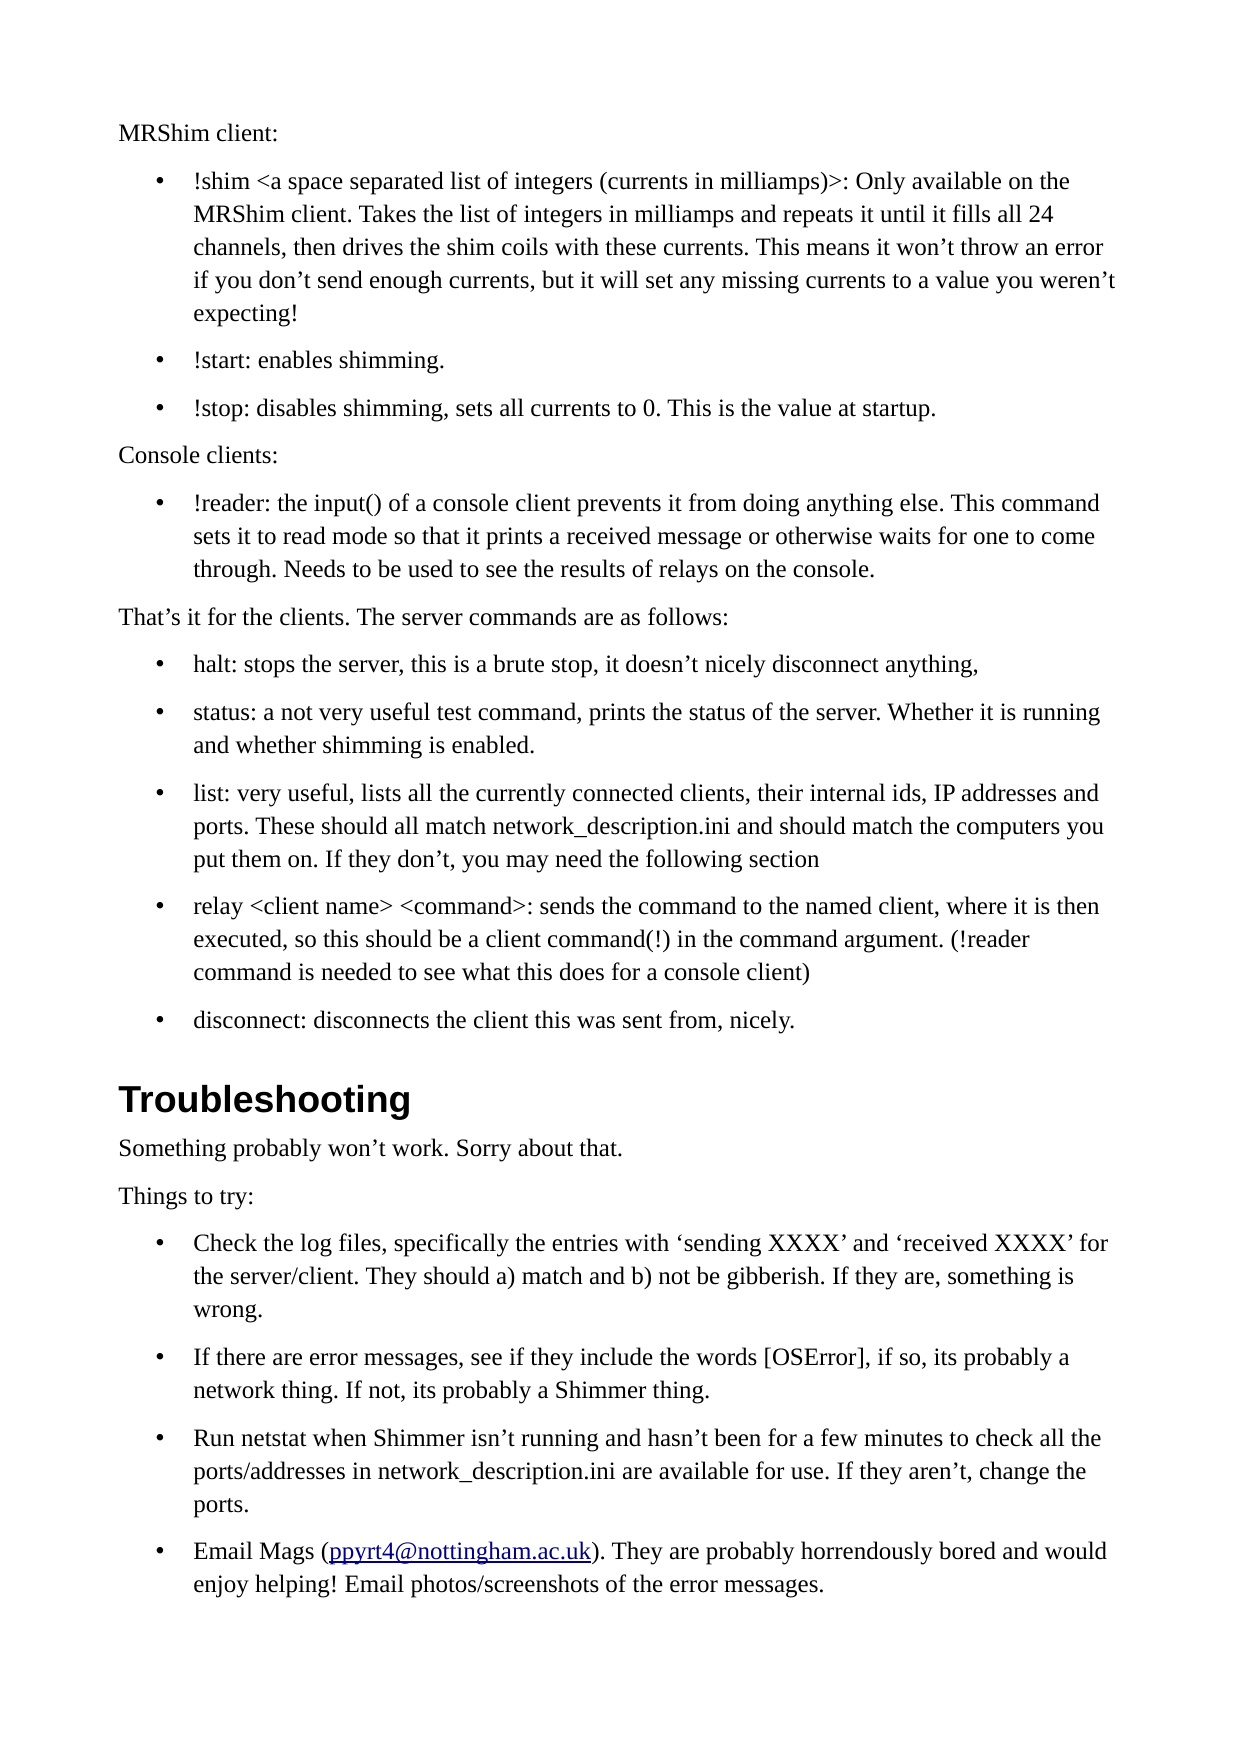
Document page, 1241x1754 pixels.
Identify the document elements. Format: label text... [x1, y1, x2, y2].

text MRShim client: [118, 118, 1122, 147]
list Check the log files, specifically the entries with ‘sending XXXX’ and ‘received XXXX’ for the server/client. They should a) match and b) not be gibberish. If they are, something is wrong. [156, 1228, 1122, 1323]
text Console clients: [118, 441, 1122, 469]
list Run netstat when Shimmer isn’t running and hasn’t been for a few minutes to check all the ports/addresses in network_description.ini are available for use. If they aren’t, change the ports. [156, 1423, 1122, 1517]
subtitle Troubleshooting [118, 1078, 1122, 1121]
text Something probably won’t work. Sorry about that. [118, 1133, 1122, 1162]
list status: a not very useful test command, prints the status of the server. Whether it is running and whether shimming is enabled. [156, 697, 1122, 759]
list halt: stops the server, this is a brute stop, it doesn’t nicely disconnect anything, [156, 649, 1122, 678]
text That’s it for the clients. The server commands are as follows: [118, 602, 1122, 631]
list Email Mags (ppyrt4@nottingham.ac.uk). They are probably horrendously bored and would enjoy helping! Email photos/screenshots of the error messages. [156, 1536, 1122, 1598]
list disconnect: disconnects the client this was sent from, nicely. [156, 1005, 1122, 1034]
list !start: enables shimming. [156, 345, 1122, 374]
list list: very useful, lists all the currently connected clients, their internal ids, IP addresses and ports. These should all match network_description.ini and should match the computers you put them on. If they don’t, you may need the following section [156, 778, 1122, 872]
list !reader: the input() of a console client prevents it from doing anything else. This command sets it to read mode so that it prints a received message or otherwise waits for one to come through. Needs to be used to see the results of relays on the console. [156, 488, 1122, 583]
text Things to try: [118, 1181, 1122, 1209]
list !shim <a space separated list of integers (currents in milliamps)>: Only available on the MRShim client. Takes the list of integers in milliamps and repeats it until it fills all 24 channels, then drives the shim coils with these currents. This means it won’t throw an error if you don’t send enough currents, but it will set any missing currents to a value you weren’t expecting! [156, 166, 1122, 327]
list !stop: disables shimming, sets all currents to 0. This is the value at startup. [156, 393, 1122, 422]
list If there are error messages, see if they include the words [OSError], if so, its probably a network thing. If not, its probably a Shimmer thing. [156, 1342, 1122, 1404]
list relay <client name> <command>: sends the command to the named client, where it is then executed, so this should be a client command(!) in the command argument. (!reader command is needed to see what this does for a console client) [156, 891, 1122, 986]
